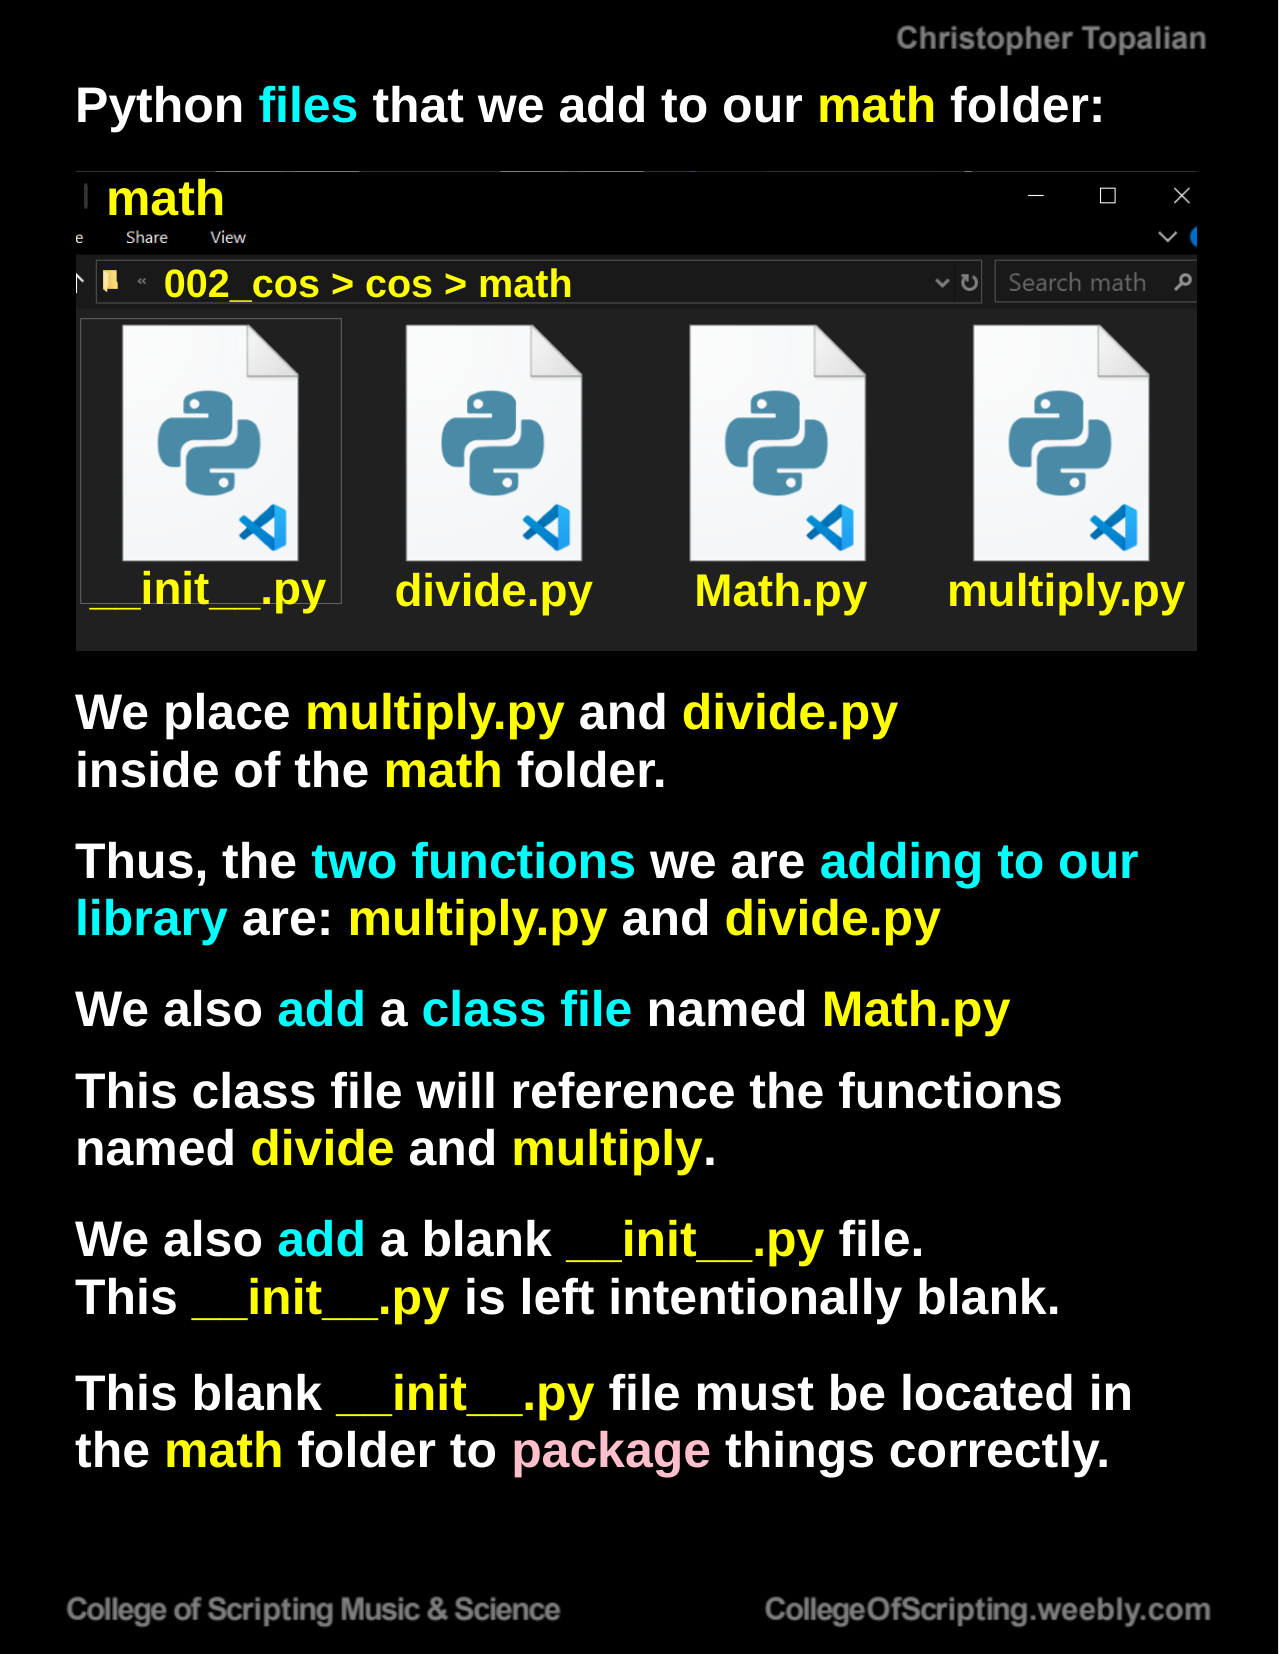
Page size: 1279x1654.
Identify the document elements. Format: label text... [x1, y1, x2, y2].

text This __init__.py is left intentionally blank. [75, 1267, 1203, 1324]
text We also add a blank __init__.py file. [75, 1209, 1203, 1267]
text Thus, the two functions we are adding to our library are: multiply.py and divide.py [75, 831, 1203, 946]
picture [76, 171, 1197, 651]
text inside of the math folder. [75, 740, 1203, 797]
text We also add a class file named Math.py [75, 979, 1203, 1037]
text This blank __init__.py file must be located in the math folder to package things correctly. [75, 1363, 1203, 1478]
text We place multiply.py and divide.py [75, 682, 1203, 740]
text Python files that we add to our math folder: [75, 75, 1203, 132]
text This class file will reference the functions named divide and multiply. [75, 1061, 1203, 1176]
